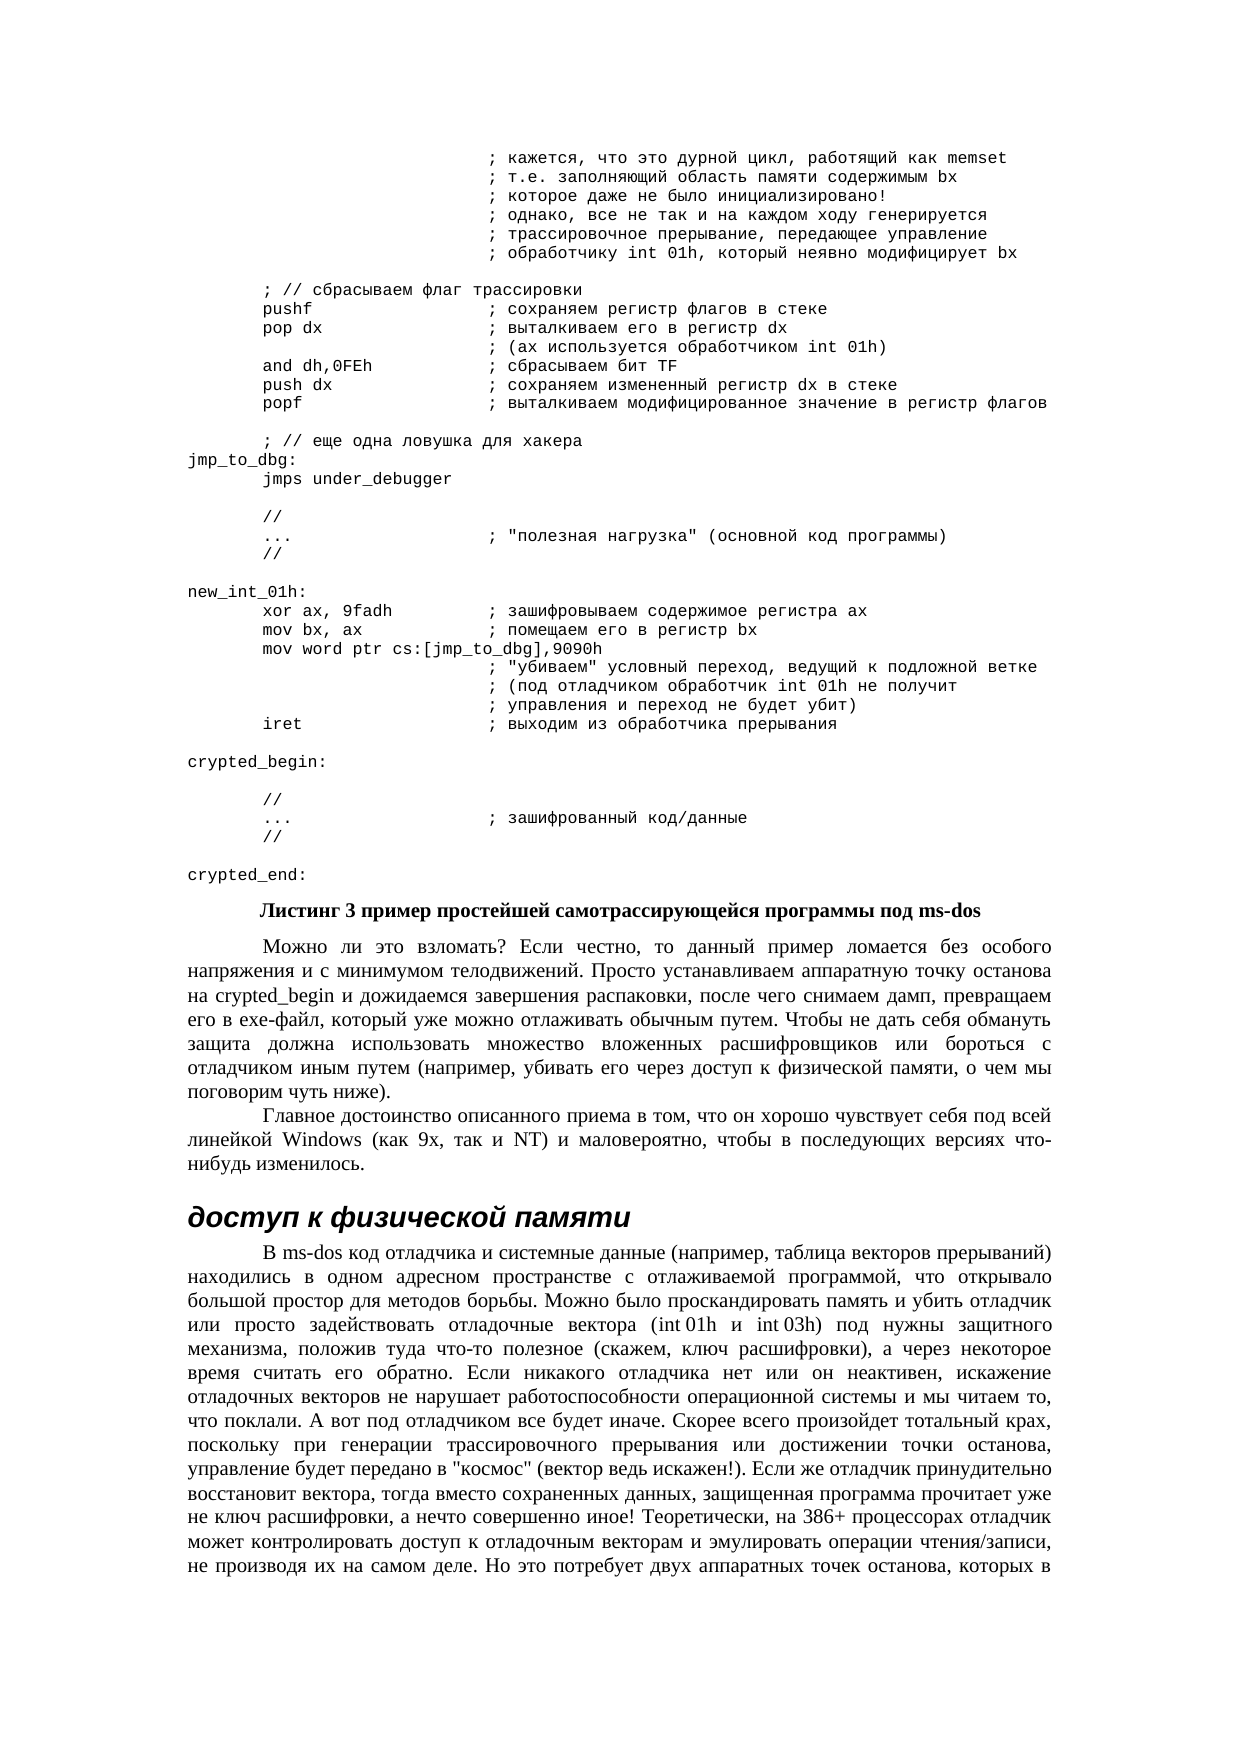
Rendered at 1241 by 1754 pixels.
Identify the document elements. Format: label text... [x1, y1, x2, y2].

text new_int_01h: [187, 584, 1053, 602]
text ; однако, все не так и на каждом ходу генерируется [187, 207, 1053, 225]
text jmps under_debugger [187, 471, 1053, 489]
text ; которое даже не было инициализировано! [187, 188, 1053, 207]
text ; управления и переход не будет убит) [187, 697, 1053, 716]
text ; (ax используется обработчиком int 01h) [187, 338, 1053, 357]
text // [187, 829, 1053, 848]
text jmp_to_dbg: [187, 452, 1053, 471]
text ; (под отладчиком обработчик int 01h не получит [187, 678, 1053, 697]
text pop dx ; выталкиваем его в регистр dx [187, 320, 1053, 338]
text ; // еще одна ловушка для хакера [187, 433, 1053, 452]
text crypted_begin: [187, 753, 1053, 772]
text pushf ; сохраняем регистр флагов в стеке [187, 301, 1053, 320]
text ; // сбрасываем флаг трассировки [187, 282, 1053, 301]
text popf ; выталкиваем модифицированное значение в регистр флагов [187, 395, 1053, 414]
text ... ; "полезная нагрузка" (основной код программы) [187, 527, 1053, 546]
text mov word ptr cs:[jmp_to_dbg],9090h [187, 640, 1053, 659]
text // [187, 508, 1053, 527]
text В ms-dos код отладчика и системные данные (например, таблица векторов прерываний) находились в одном адресном пространстве с отлаживаемой программой, что открывало большой простор для методов борьбы. Можно было проскандировать память и убить отладчик или просто задействовать отладочные вектора (int 01h и int 03h) под нужны защитного механизма, положив туда что-то полезное (скажем, ключ расшифровки), а через некоторое время считать его обратно. Если никакого отладчика нет или он неактивен, искажение отладочных векторов не нарушает работоспособности операционной системы и мы читаем то, что поклали. А вот под отладчиком все будет иначе. Скорее всего произойдет тотальный крах, поскольку при генерации трассировочного прерывания или достижении точки останова, управление будет передано в "космос" (вектор ведь искажен!). Если же отладчик принудительно восстановит вектора, тогда вместо сохраненных данных, защищенная программа прочитает уже не ключ расшифровки, а нечто совершенно иное! Теоретически, на 386+ процессорах отладчик может контролировать доступ к отладочным векторам и эмулировать операции чтения/записи, не производя их на самом деле. Но это потребует двух аппаратных точек останова, которых в [187, 1240, 1053, 1577]
text xor ax, 9fadh ; зашифровываем содержимое регистра ax [187, 602, 1053, 621]
text // [187, 791, 1053, 810]
subtitle доступ к физической памяти [187, 1200, 1053, 1233]
text ; обработчику int 01h, который неявно модифицирует bx [187, 244, 1053, 263]
text push dx ; сохраняем измененный регистр dx в стеке [187, 376, 1053, 395]
text ; кажется, что это дурной цикл, работящий как memset [187, 150, 1053, 169]
text crypted_end: [187, 866, 1053, 885]
text and dh,0FEh ; сбрасываем бит TF [187, 357, 1053, 376]
text ; т.е. заполняющий область памяти содержимым bx [187, 169, 1053, 188]
text mov bx, ax ; помещаем его в регистр bx [187, 621, 1053, 640]
text Листинг 3 пример простейшей самотрассирующейся программы под ms-dos [187, 898, 1053, 922]
text Главное достоинство описанного приема в том, что он хорошо чувствует себя под всей линейкой Windows (как 9x, так и NT) и маловероятно, чтобы в последующих версиях что-нибудь изменилось. [187, 1103, 1053, 1175]
text iret ; выходим из обработчика прерывания [187, 716, 1053, 734]
text ; трассировочное прерывание, передающее управление [187, 225, 1053, 244]
text ... ; зашифрованный код/данные [187, 810, 1053, 829]
text ; "убиваем" условный переход, ведущий к подложной ветке [187, 659, 1053, 678]
text Можно ли это взломать? Если честно, то данный пример ломается без особого напряжения и с минимумом телодвижений. Просто устанавливаем аппаратную точку останова на crypted_begin и дожидаемся завершения распаковки, после чего снимаем дамп, превращаем его в exe-файл, который уже можно отлаживать обычным путем. Чтобы не дать себя обмануть защита должна использовать множество вложенных расшифровщиков или бороться с отладчиком иным путем (например, убивать его через доступ к физической памяти, о чем мы поговорим чуть ниже). [187, 934, 1053, 1103]
text // [187, 546, 1053, 565]
